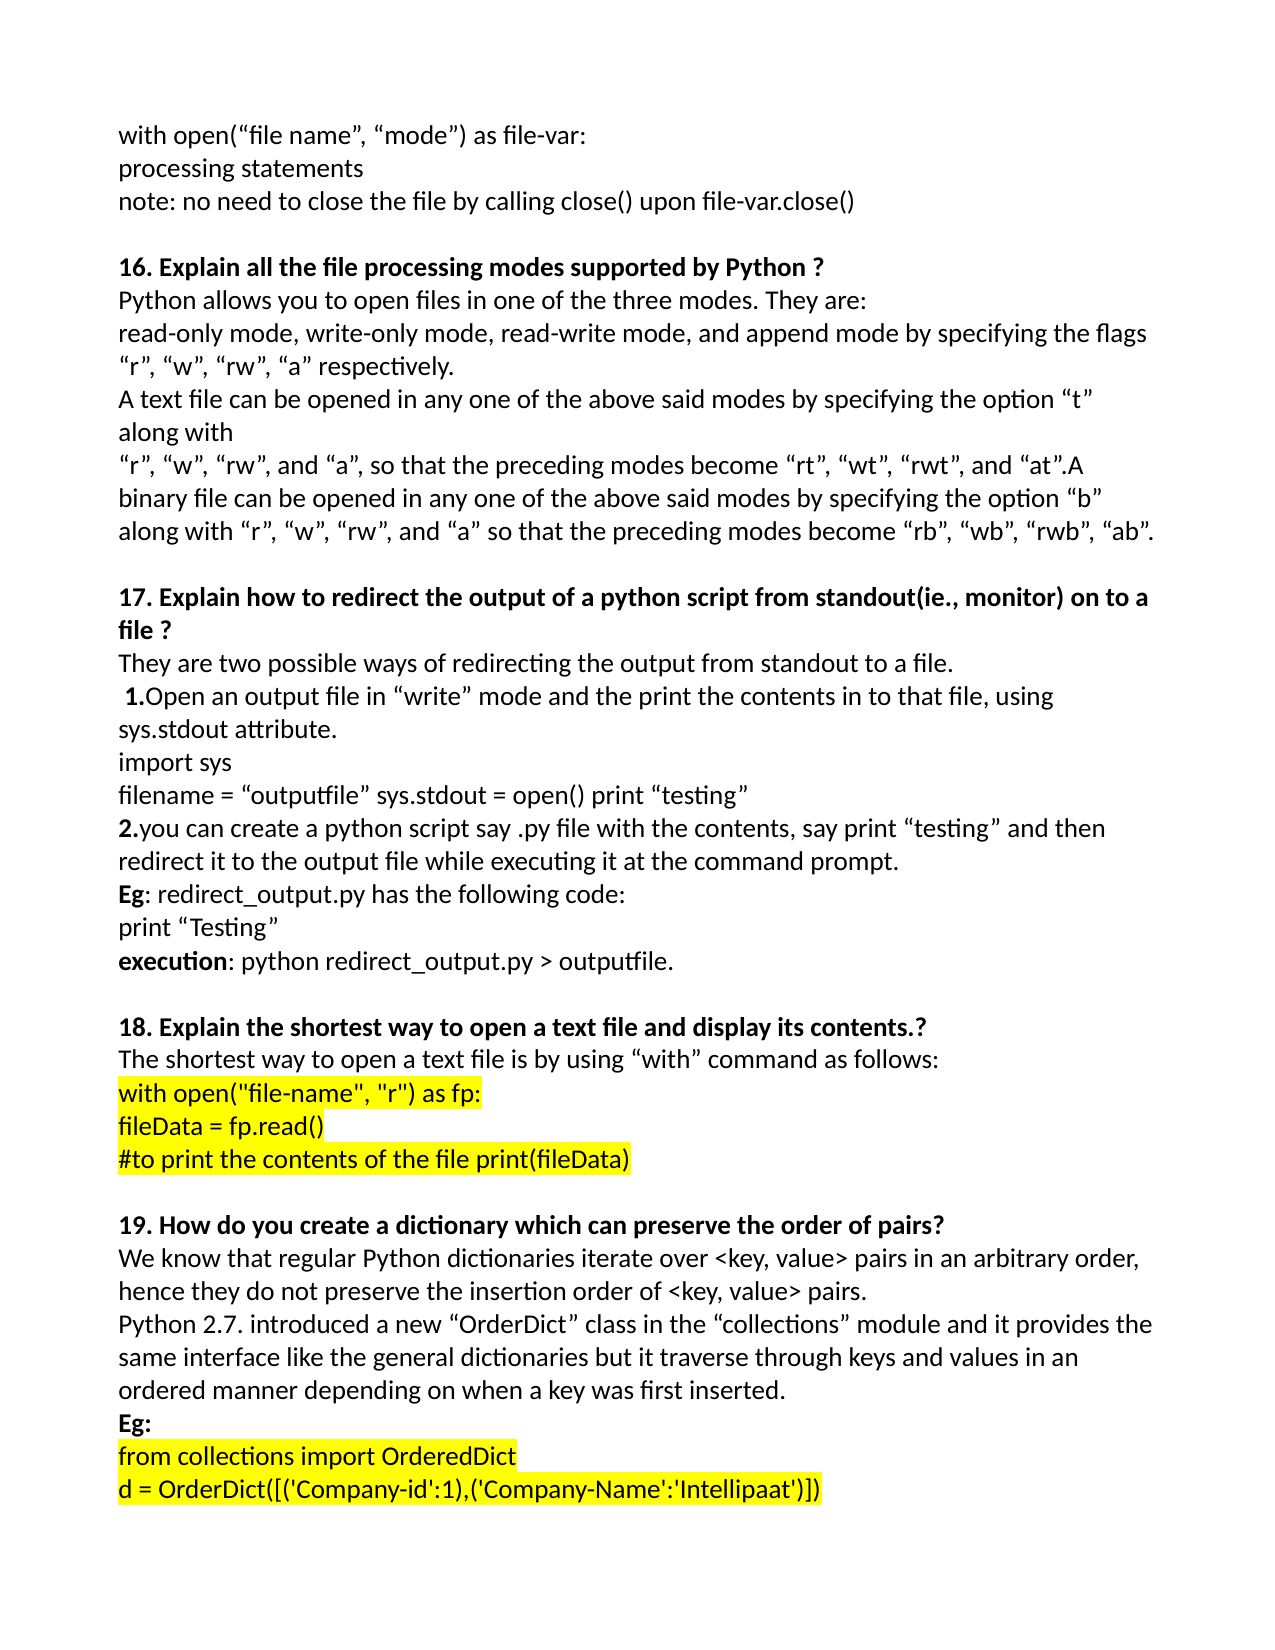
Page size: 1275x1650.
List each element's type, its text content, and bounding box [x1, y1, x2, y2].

text 18. Explain the shortest way to open a text file and display its contents.? [118, 1010, 1157, 1043]
text #to print the contents of the file print(fileData) [118, 1142, 1157, 1175]
text execution: python redirect_output.py > outputfile. [118, 944, 1157, 977]
text Eg: [118, 1406, 1157, 1439]
text Eg: redirect_output.py has the following code: [118, 878, 1157, 911]
text note: no need to close the file by calling close() upon file-var.close() [118, 184, 1157, 217]
text Python allows you to open files in one of the three modes. They are: [118, 283, 1157, 316]
text filename = “outputfile” sys.stdout = open() print “testing” [118, 778, 1157, 812]
text They are two possible ways of redirecting the output from standout to a file. [118, 646, 1157, 679]
text A text file can be opened in any one of the above said modes by specifying the option “t” along with [118, 382, 1157, 448]
text import sys [118, 746, 1157, 778]
text 19. How do you create a dictionary which can preserve the order of pairs? [118, 1208, 1157, 1241]
text processing statements [118, 151, 1157, 184]
text We know that regular Python dictionaries iterate over <key, value> pairs in an arbitrary order, hence they do not preserve the insertion order of <key, value> pairs. [118, 1241, 1157, 1307]
text 16. Explain all the file processing modes supported by Python ? [118, 250, 1157, 283]
text with open("file-name", "r") as fp: [118, 1076, 1157, 1109]
text The shortest way to open a text file is by using “with” command as follows: [118, 1043, 1157, 1076]
text fileData = fp.read() [118, 1109, 1157, 1142]
text from collections import OrderedDict [118, 1439, 1157, 1472]
text 2.you can create a python script say .py file with the contents, say print “testing” and then redirect it to the output file while executing it at the command prompt. [118, 812, 1157, 878]
text 1.Open an output file in “write” mode and the print the contents in to that file, using sys.stdout attribute. [118, 679, 1157, 746]
text d = OrderDict([('Company-id':1),('Company-Name':'Intellipaat')]) [118, 1472, 1157, 1505]
text Python 2.7. introduced a new “OrderDict” class in the “collections” module and it provides the same interface like the general dictionaries but it traverse through keys and values in an ordered manner depending on when a key was first inserted. [118, 1307, 1157, 1406]
text print “Testing” [118, 911, 1157, 944]
text “r”, “w”, “rw”, and “a”, so that the preceding modes become “rt”, “wt”, “rwt”, and “at”.A binary file can be opened in any one of the above said modes by specifying the option “b” along with “r”, “w”, “rw”, and “a” so that the preceding modes become “rb”, “wb”, “rwb”, “ab”. [118, 448, 1157, 547]
text 17. Explain how to redirect the output of a python script from standout(ie., monitor) on to a file ? [118, 580, 1157, 646]
text with open(“file name”, “mode”) as file-var: [118, 118, 1157, 151]
text read-only mode, write-only mode, read-write mode, and append mode by specifying the flags “r”, “w”, “rw”, “a” respectively. [118, 316, 1157, 382]
